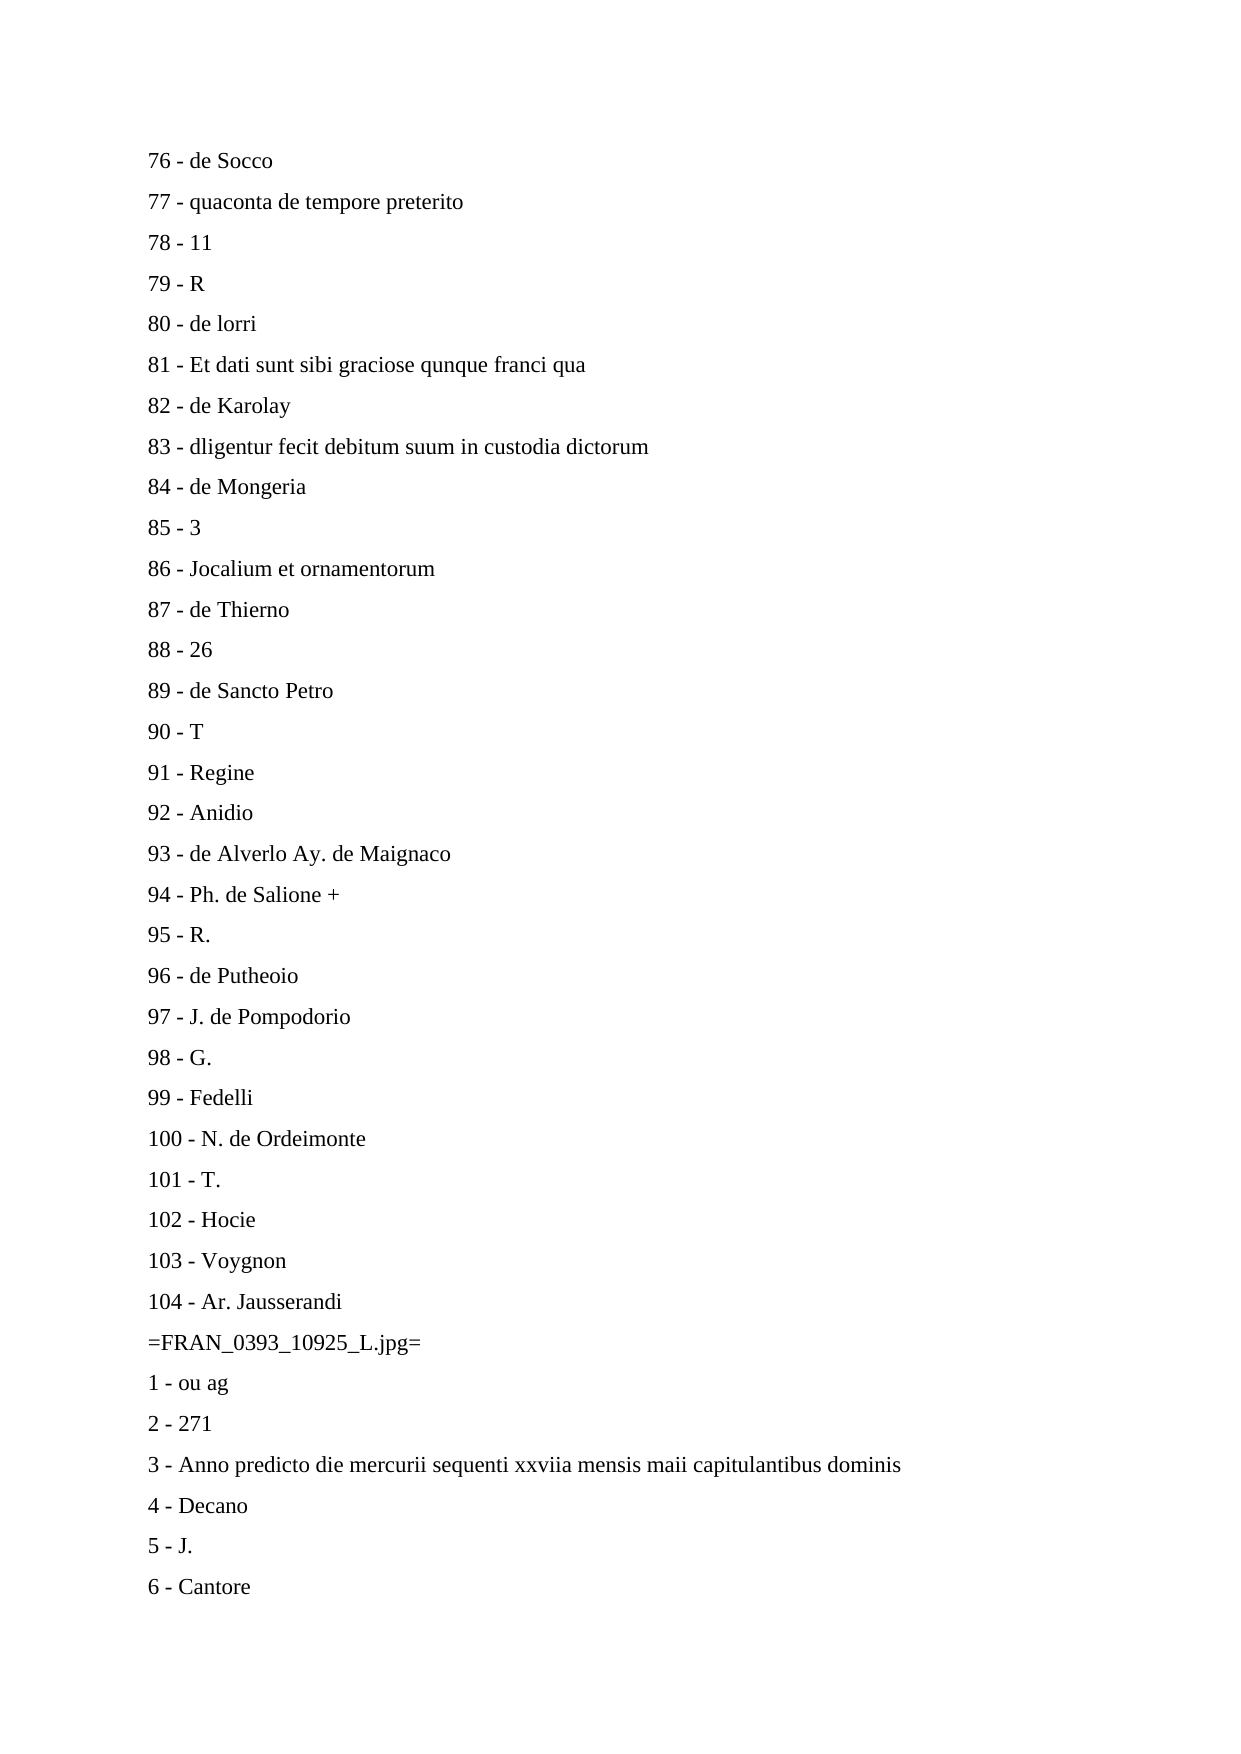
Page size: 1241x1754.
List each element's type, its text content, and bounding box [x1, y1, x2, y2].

text 80 - de lorri [148, 311, 1093, 337]
text 92 - Anidio [148, 799, 1093, 826]
text 89 - de Sancto Petro [148, 677, 1093, 703]
text 77 - quaconta de tempore preterito [148, 188, 1093, 215]
text 84 - de Mongeria [148, 473, 1093, 500]
text 82 - de Karolay [148, 392, 1093, 418]
text 88 - 26 [148, 636, 1093, 663]
text 102 - Hocie [148, 1207, 1093, 1233]
text 3 - Anno predicto die mercurii sequenti xxviia mensis maii capitulantibus dominis [148, 1451, 1093, 1477]
text =FRAN_0393_10925_L.jpg= [148, 1329, 1093, 1355]
text 86 - Jocalium et ornamentorum [148, 555, 1093, 581]
text 93 - de Alverlo Ay. de Maignaco [148, 840, 1093, 866]
text 91 - Regine [148, 758, 1093, 785]
text 103 - Voygnon [148, 1247, 1093, 1274]
text 98 - G. [148, 1044, 1093, 1070]
text 94 - Ph. de Salione + [148, 881, 1093, 907]
text 4 - Decano [148, 1492, 1093, 1518]
text 1 - ou ag [148, 1369, 1093, 1396]
text 85 - 3 [148, 514, 1093, 541]
text 6 - Cantore [148, 1573, 1093, 1599]
text 79 - R [148, 270, 1093, 296]
text 87 - de Thierno [148, 596, 1093, 622]
text 83 - dligentur fecit debitum suum in custodia dictorum [148, 433, 1093, 459]
text 100 - N. de Ordeimonte [148, 1125, 1093, 1151]
text 99 - Fedelli [148, 1084, 1093, 1111]
text 97 - J. de Pompodorio [148, 1003, 1093, 1029]
text 90 - T [148, 718, 1093, 744]
text 2 - 271 [148, 1410, 1093, 1437]
text 5 - J. [148, 1532, 1093, 1559]
text 76 - de Socco [148, 148, 1093, 174]
text 101 - T. [148, 1166, 1093, 1192]
text 81 - Et dati sunt sibi graciose qunque franci qua [148, 351, 1093, 378]
text 78 - 11 [148, 229, 1093, 255]
text 96 - de Putheoio [148, 962, 1093, 988]
text 104 - Ar. Jausserandi [148, 1288, 1093, 1314]
text 95 - R. [148, 921, 1093, 948]
